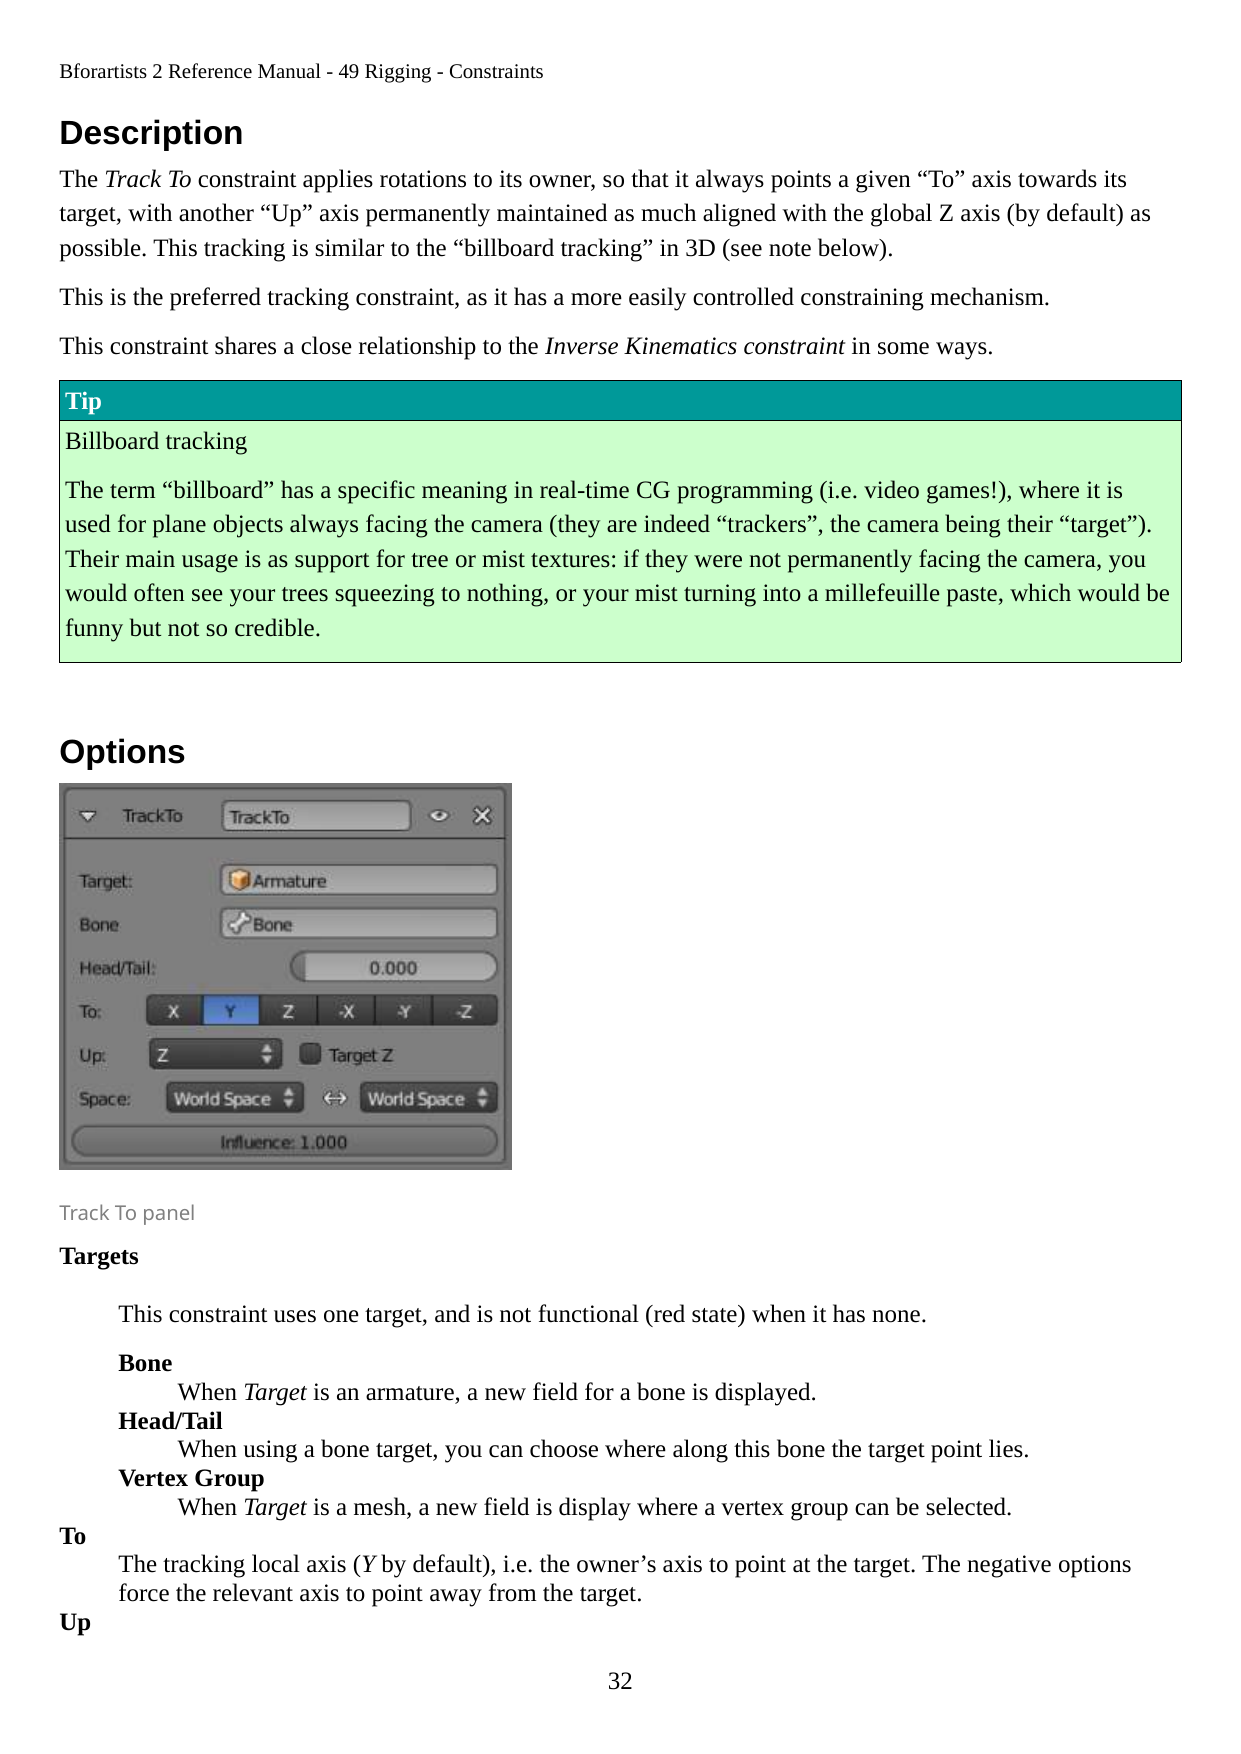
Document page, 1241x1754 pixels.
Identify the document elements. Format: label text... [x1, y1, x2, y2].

list The tracking local axis (Y by default), i.e. the owner’s axis to point at the target. The negative options force the relevant axis to point away from the target. [118, 1549, 1181, 1607]
subtitle To [59, 1521, 1181, 1549]
subtitle Up [59, 1607, 1181, 1636]
picture [59, 783, 512, 1170]
list When Target is a mesh, a new field is display where a vertex group can be selected. [177, 1492, 1181, 1521]
text Track To panel [59, 1195, 1181, 1226]
table_header Tip [60, 381, 1181, 420]
list When using a bone target, you can choose where along this bone the target point lies. [177, 1434, 1181, 1463]
subtitle Options [59, 732, 1181, 771]
subtitle Description [59, 113, 1181, 151]
subtitle Head/Tail [118, 1406, 1181, 1434]
subtitle Bone [118, 1348, 1181, 1377]
text This is the preferred tracking constraint, as it has a more easily controlled constraining mechanism. [59, 282, 1181, 311]
text The Track To constraint applies rotations to its owner, so that it always points a given “To” axis towards its target, with another “Up” axis permanently maintained as much aligned with the global Z axis (by default) as possible. This tracking is similar to the “billboard tracking” in 3D (see note below). [59, 164, 1181, 261]
table_cell Billboard tracking The term “billboard” has a specific meaning in real-time CG programming (i.e. video games!), where it is used for plane objects always facing the camera (they are indeed “trackers”, the camera being their “target”). Their main usage is as support for tree or mist textures: if they were not permanently facing the camera, you would often see your trees squeezing to nothing, or your mist turning into a millefeuille paste, which would be funny but not so credible. [60, 421, 1181, 662]
list When Target is an armature, a new field for a bone is displayed. [177, 1377, 1181, 1406]
text This constraint shares a close relationship to the Inverse Kinematics constraint in some ways. [59, 331, 1181, 359]
text This constraint uses one target, and is not functional (red state) when it has none. [118, 1299, 1181, 1328]
subtitle Targets [59, 1241, 1181, 1270]
subtitle Vertex Group [118, 1463, 1181, 1492]
